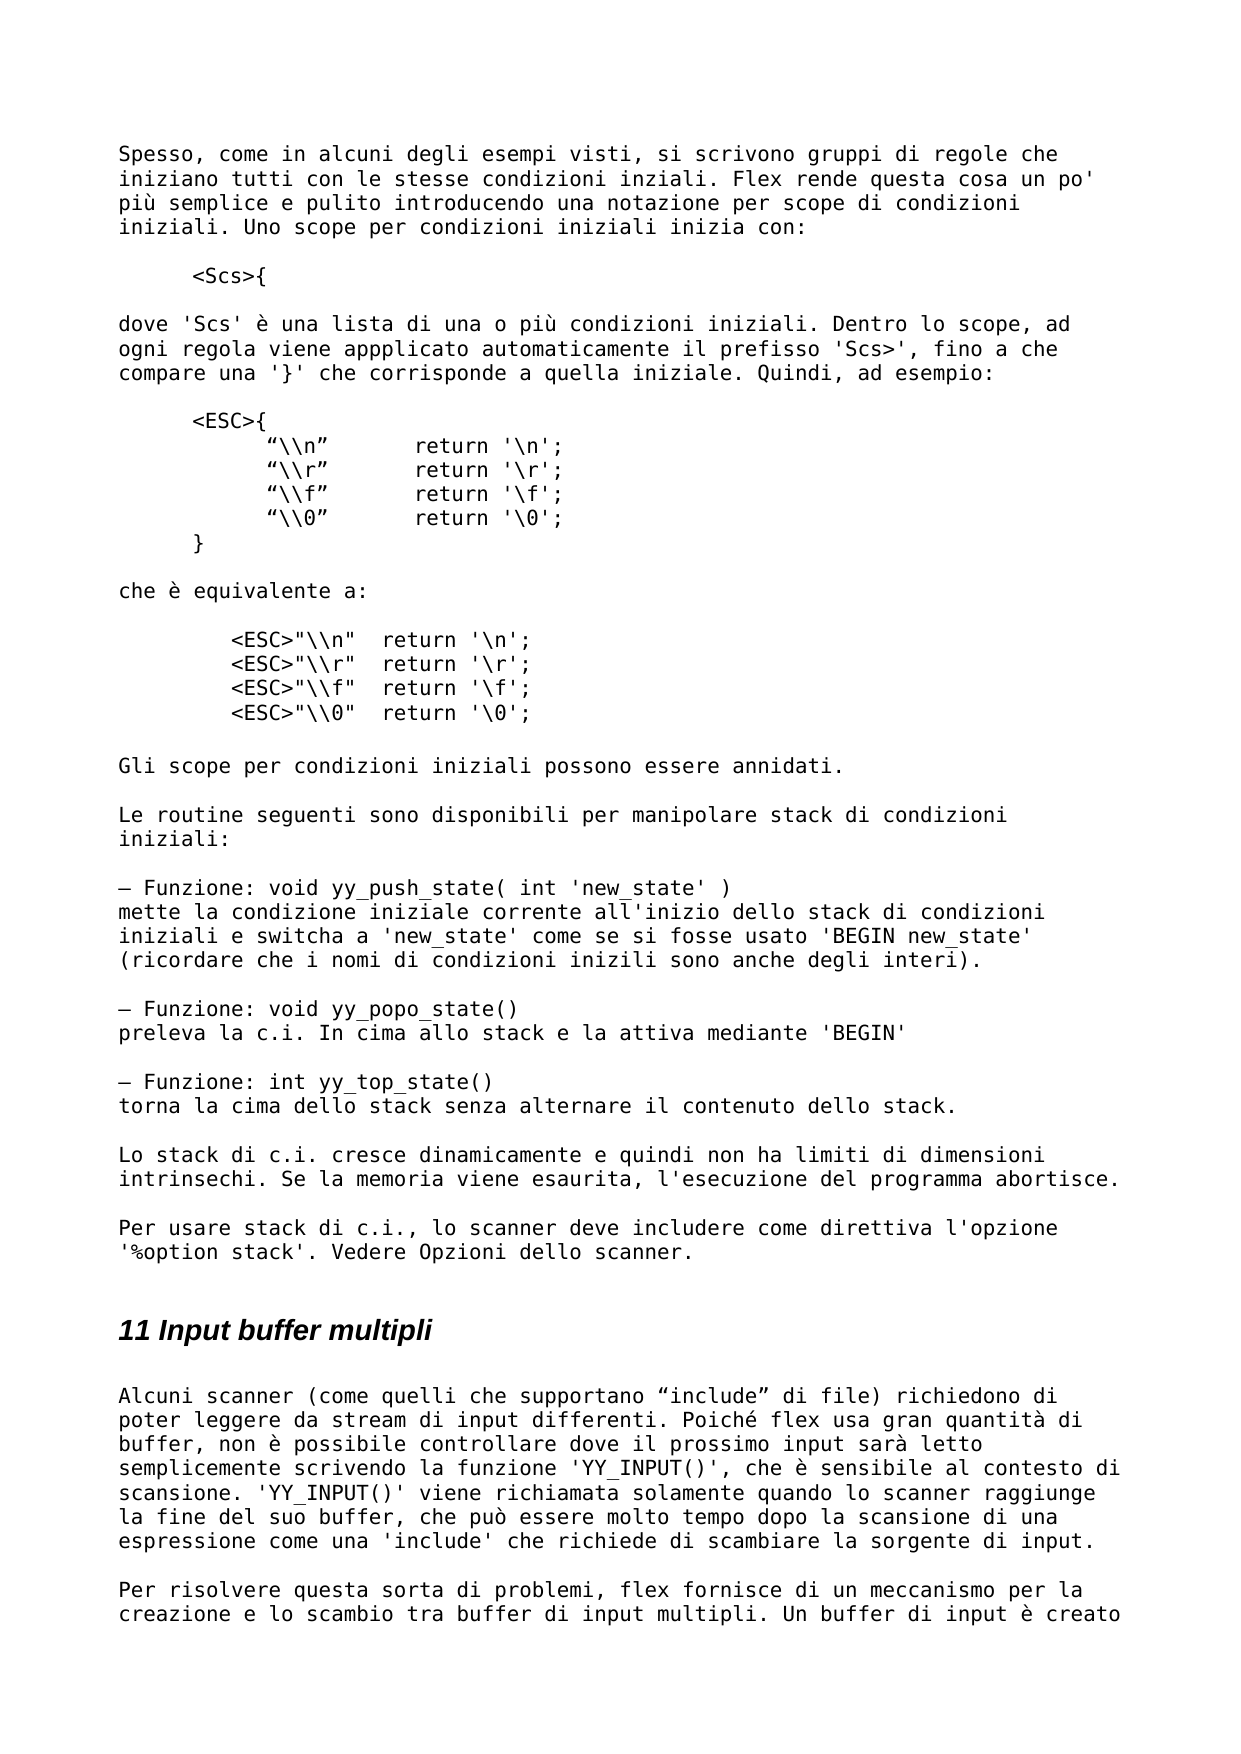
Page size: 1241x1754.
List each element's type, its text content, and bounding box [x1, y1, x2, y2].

text – Funzione: void yy_popo_state() [118, 997, 1122, 1021]
text Lo stack di c.i. cresce dinamicamente e quindi non ha limiti di dimensioni intrinsechi. Se la memoria viene esaurita, l'esecuzione del programma abortisce. [118, 1143, 1122, 1191]
text <ESC>"\\0" return '\0'; [118, 701, 1122, 725]
text “\\r” return '\r'; [118, 458, 1122, 482]
text <ESC>{ [118, 409, 1122, 434]
text torna la cima dello stack senza alternare il contenuto dello stack. [118, 1094, 1122, 1118]
text <ESC>"\\f" return '\f'; [118, 676, 1122, 701]
text preleva la c.i. In cima allo stack e la attiva mediante 'BEGIN' [118, 1021, 1122, 1046]
text – Funzione: int yy_top_state() [118, 1070, 1122, 1094]
text <ESC>"\\r" return '\r'; [118, 652, 1122, 676]
text Spesso, come in alcuni degli esempi visti, si scrivono gruppi di regole che iniziano tutti con le stesse condizioni inziali. Flex rende questa cosa un po' più semplice e pulito introducendo una notazione per scope di condizioni iniziali. Uno scope per condizioni iniziali inizia con: [118, 142, 1122, 239]
text “\\f” return '\f'; [118, 482, 1122, 506]
subtitle 11 Input buffer multipli [118, 1313, 1122, 1347]
text Alcuni scanner (come quelli che supportano “include” di file) richiedono di poter leggere da stream di input differenti. Poiché flex usa gran quantità di buffer, non è possibile controllare dove il prossimo input sarà letto semplicemente scrivendo la funzione 'YY_INPUT()', che è sensibile al contesto di scansione. 'YY_INPUT()' viene richiamata solamente quando lo scanner raggiunge la fine del suo buffer, che può essere molto tempo dopo la scansione di una espressione come una 'include' che richiede di scambiare la sorgente di input. [118, 1384, 1122, 1553]
text <Scs>{ [118, 264, 1122, 288]
text – Funzione: void yy_push_state( int 'new_state' ) [118, 876, 1122, 900]
text “\\n” return '\n'; [118, 434, 1122, 458]
text Per usare stack di c.i., lo scanner deve includere come direttiva l'opzione '%option stack'. Vedere Opzioni dello scanner. [118, 1216, 1122, 1264]
text “\\0” return '\0'; [118, 506, 1122, 531]
text Gli scope per condizioni iniziali possono essere annidati. [118, 754, 1122, 779]
text mette la condizione iniziale corrente all'inizio dello stack di condizioni iniziali e switcha a 'new_state' come se si fosse usato 'BEGIN new_state' (ricordare che i nomi di condizioni inizili sono anche degli interi). [118, 900, 1122, 973]
text che è equivalente a: [118, 579, 1122, 603]
text Le routine seguenti sono disponibili per manipolare stack di condizioni iniziali: [118, 803, 1122, 851]
text Per risolvere questa sorta di problemi, flex fornisce di un meccanismo per la creazione e lo scambio tra buffer di input multipli. Un buffer di input è creato [118, 1578, 1122, 1626]
text dove 'Scs' è una lista di una o più condizioni iniziali. Dentro lo scope, ad ogni regola viene appplicato automaticamente il prefisso 'Scs>', fino a che compare una '}' che corrisponde a quella iniziale. Quindi, ad esempio: [118, 312, 1122, 385]
text } [118, 531, 1122, 555]
text <ESC>"\\n" return '\n'; [118, 628, 1122, 652]
